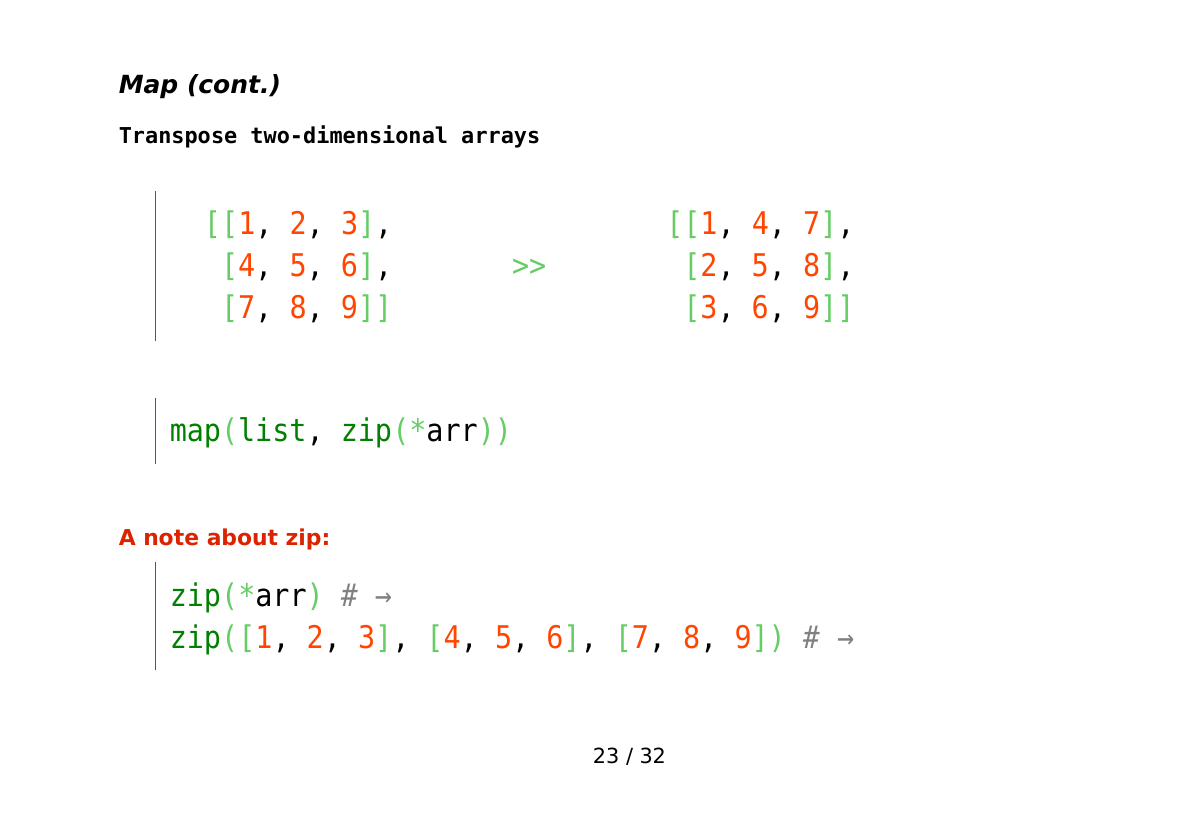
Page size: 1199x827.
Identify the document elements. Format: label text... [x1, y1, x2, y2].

text zip(*arr) # → [156, 562, 1140, 604]
text zip([1, 2, 3], [4, 5, 6], [7, 8, 9]) # → [156, 604, 1140, 670]
text A note about zip: [118, 525, 1140, 550]
title Transpose two-dimensional arrays [118, 123, 1140, 149]
text [7, 8, 9]] [3, 6, 9]] [156, 275, 1140, 341]
text [[1, 2, 3], [[1, 4, 7], [156, 191, 1140, 233]
text [4, 5, 6], >> [2, 5, 8], [156, 233, 1140, 275]
text map(list, zip(*arr)) [156, 398, 1140, 464]
title Map (cont.) [118, 70, 1140, 99]
